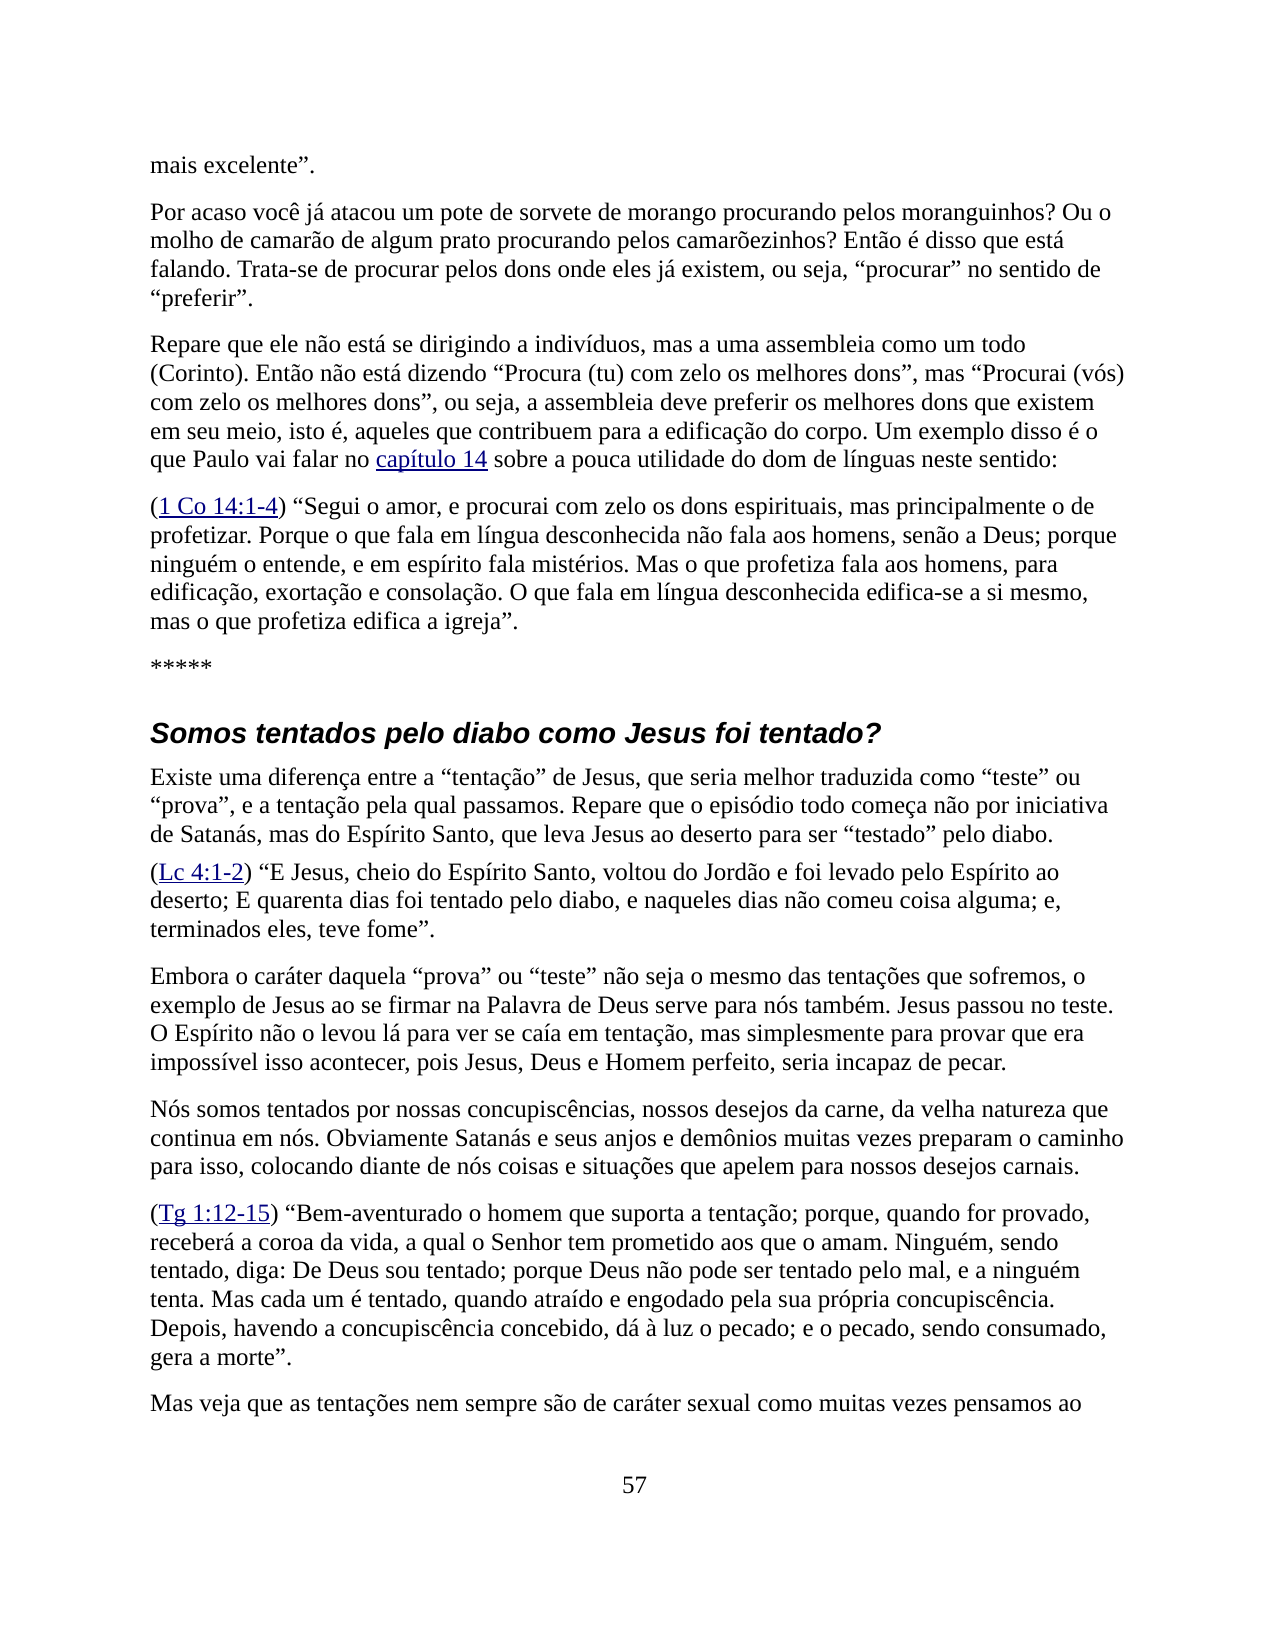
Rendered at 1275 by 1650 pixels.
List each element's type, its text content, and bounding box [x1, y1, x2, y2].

text ***** [150, 653, 1125, 682]
subtitle Somos tentados pelo diabo como Jesus foi tentado? [150, 716, 1125, 749]
text Repare que ele não está se dirigindo a indivíduos, mas a uma assembleia como um todo (Corinto). Então não está dizendo “Procura (tu) com zelo os melhores dons”, mas “Procurai (vós) com zelo os melhores dons”, ou seja, a assembleia deve preferir os melhores dons que existem em seu meio, isto é, aqueles que contribuem para a edificação do corpo. Um exemplo disso é o que Paulo vai falar no capítulo 14 sobre a pouca utilidade do dom de línguas neste sentido: [150, 329, 1125, 473]
text (Lc 4:1-2) “E Jesus, cheio do Espírito Santo, voltou do Jordão e foi levado pelo Espírito ao deserto; E quarenta dias foi tentado pelo diabo, e naqueles dias não comeu coisa alguma; e, terminados eles, teve fome”. [150, 857, 1125, 943]
text Embora o caráter daquela “prova” ou “teste” não seja o mesmo das tentações que sofremos, o exemplo de Jesus ao se firmar na Palavra de Deus serve para nós também. Jesus passou no teste. O Espírito não o levou lá para ver se caía em tentação, mas simplesmente para provar que era impossível isso acontecer, pois Jesus, Deus e Homem perfeito, seria incapaz de pecar. [150, 961, 1125, 1076]
text Existe uma diferença entre a “tentação” de Jesus, que seria melhor traduzida como “teste” ou “prova”, e a tentação pela qual passamos. Repare que o episódio todo começa não por iniciativa de Satanás, mas do Espírito Santo, que leva Jesus ao deserto para ser “testado” pelo diabo. [150, 762, 1125, 848]
text Por acaso você já atacou um pote de sorvete de morango procurando pelos moranguinhos? Ou o molho de camarão de algum prato procurando pelos camarõezinhos? Então é disso que está falando. Trata-se de procurar pelos dons onde eles já existem, ou seja, “procurar” no sentido de “preferir”. [150, 197, 1125, 312]
text (Tg 1:12-15) “Bem-aventurado o homem que suporta a tentação; porque, quando for provado, receberá a coroa da vida, a qual o Senhor tem prometido aos que o amam. Ninguém, sendo tentado, diga: De Deus sou tentado; porque Deus não pode ser tentado pelo mal, e a ninguém tenta. Mas cada um é tentado, quando atraído e engodado pela sua própria concupiscência. Depois, havendo a concupiscência concebido, dá à luz o pecado; e o pecado, sendo consumado, gera a morte”. [150, 1198, 1125, 1371]
text (1 Co 14:1-4) “Segui o amor, e procurai com zelo os dons espirituais, mas principalmente o de profetizar. Porque o que fala em língua desconhecida não fala aos homens, senão a Deus; porque ninguém o entende, e em espírito fala mistérios. Mas o que profetiza fala aos homens, para edificação, exortação e consolação. O que fala em língua desconhecida edifica-se a si mesmo, mas o que profetiza edifica a igreja”. [150, 491, 1125, 635]
text Mas veja que as tentações nem sempre são de caráter sexual como muitas vezes pensamos ao [150, 1388, 1125, 1417]
text Nós somos tentados por nossas concupiscências, nossos desejos da carne, da velha natureza que continua em nós. Obviamente Satanás e seus anjos e demônios muitas vezes preparam o caminho para isso, colocando diante de nós coisas e situações que apelem para nossos desejos carnais. [150, 1094, 1125, 1180]
text mais excelente”. [150, 150, 1125, 179]
